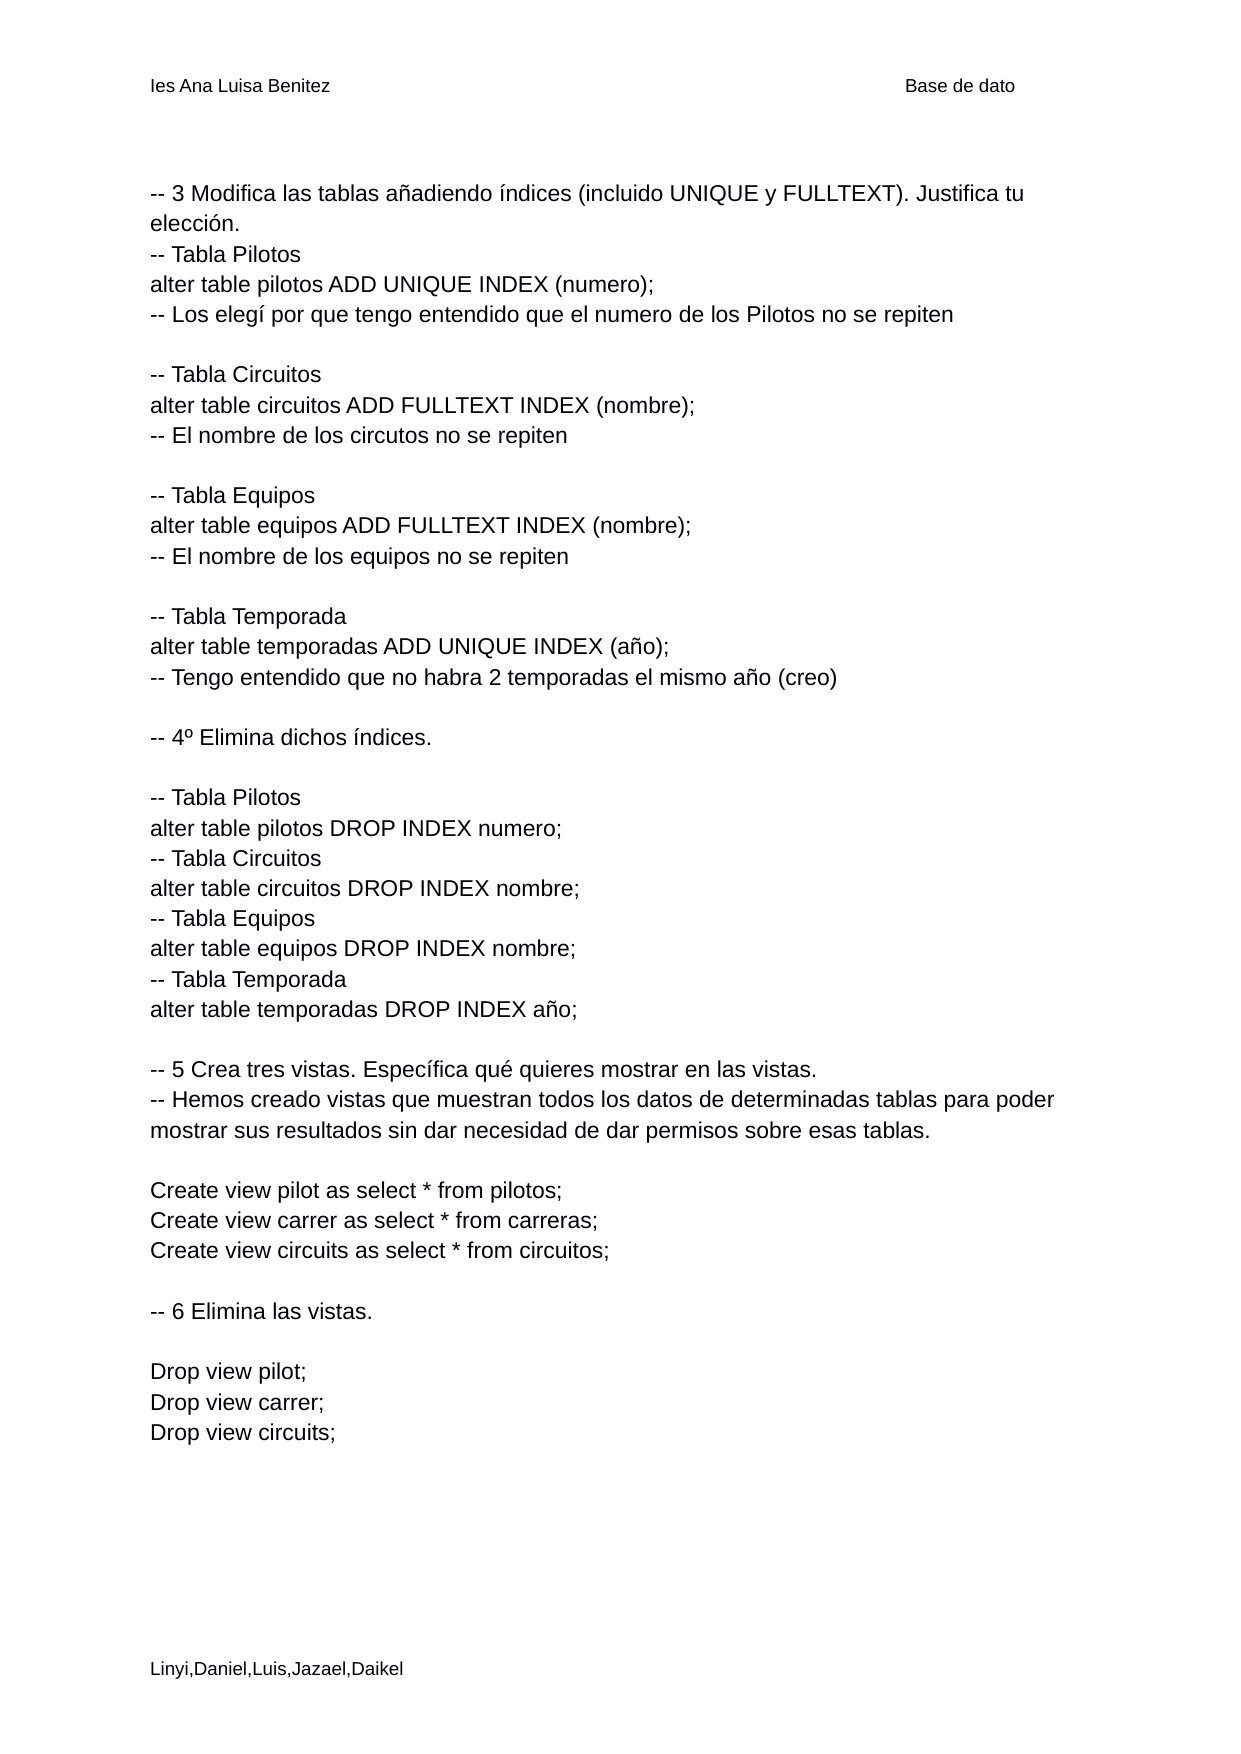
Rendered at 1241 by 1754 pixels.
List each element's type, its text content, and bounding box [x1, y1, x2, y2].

text alter table pilotos ADD UNIQUE INDEX (numero); [150, 271, 1090, 297]
text alter table circuitos DROP INDEX nombre; [150, 875, 1090, 901]
text -- Tabla Equipos [150, 905, 1090, 932]
text Drop view circuits; [150, 1419, 1090, 1445]
text alter table temporadas ADD UNIQUE INDEX (año); [150, 633, 1090, 660]
text -- Tabla Temporada [150, 966, 1090, 992]
text Create view circuits as select * from circuitos; [150, 1237, 1090, 1264]
text -- Tabla Circuitos [150, 361, 1090, 388]
text Drop view pilot; [150, 1358, 1090, 1385]
text -- 4º Elimina dichos índices. [150, 724, 1090, 750]
text -- Tabla Equipos [150, 482, 1090, 509]
text -- 6 Elimina las vistas. [150, 1298, 1090, 1324]
text alter table equipos DROP INDEX nombre; [150, 935, 1090, 962]
text -- Tabla Circuitos [150, 845, 1090, 871]
text alter table circuitos ADD FULLTEXT INDEX (nombre); [150, 392, 1090, 418]
text -- Tabla Pilotos [150, 241, 1090, 267]
text Create view carrer as select * from carreras; [150, 1207, 1090, 1234]
text -- Tabla Temporada [150, 603, 1090, 629]
text alter table equipos ADD FULLTEXT INDEX (nombre); [150, 512, 1090, 539]
text -- 3 Modifica las tablas añadiendo índices (incluido UNIQUE y FULLTEXT). Justifica tu elección. [150, 180, 1090, 237]
text -- Hemos creado vistas que muestran todos los datos de determinadas tablas para poder mostrar sus resultados sin dar necesidad de dar permisos sobre esas tablas. [150, 1086, 1090, 1143]
text Drop view carrer; [150, 1388, 1090, 1415]
text -- El nombre de los circutos no se repiten [150, 422, 1090, 448]
text -- El nombre de los equipos no se repiten [150, 543, 1090, 569]
text Create view pilot as select * from pilotos; [150, 1177, 1090, 1203]
text -- Los elegí por que tengo entendido que el numero de los Pilotos no se repiten [150, 301, 1090, 327]
text alter table pilotos DROP INDEX numero; [150, 814, 1090, 841]
text -- Tengo entendido que no habra 2 temporadas el mismo año (creo) [150, 663, 1090, 690]
text alter table temporadas DROP INDEX año; [150, 996, 1090, 1022]
text -- Tabla Pilotos [150, 784, 1090, 811]
text -- 5 Crea tres vistas. Específica qué quieres mostrar en las vistas. [150, 1056, 1090, 1083]
